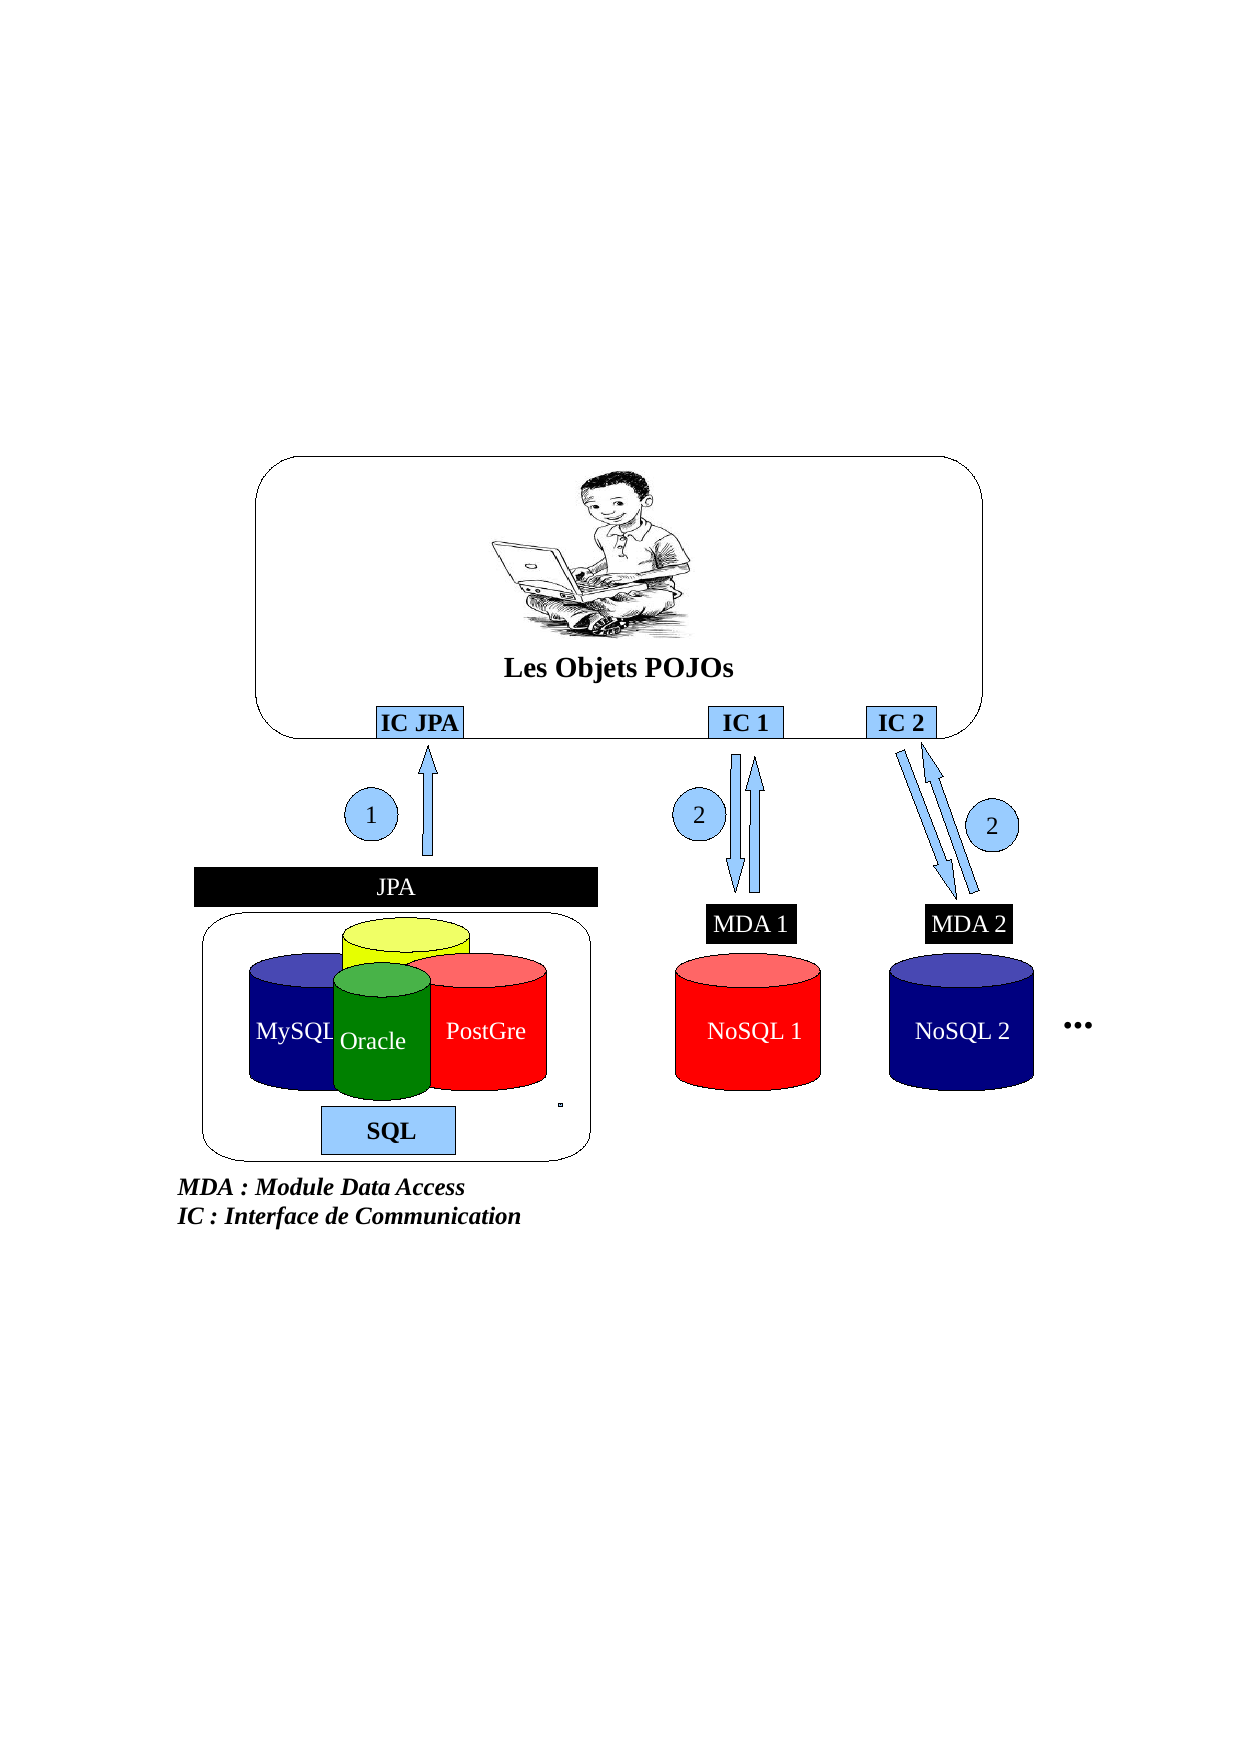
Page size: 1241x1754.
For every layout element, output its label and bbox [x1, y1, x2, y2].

picture [488, 470, 695, 640]
